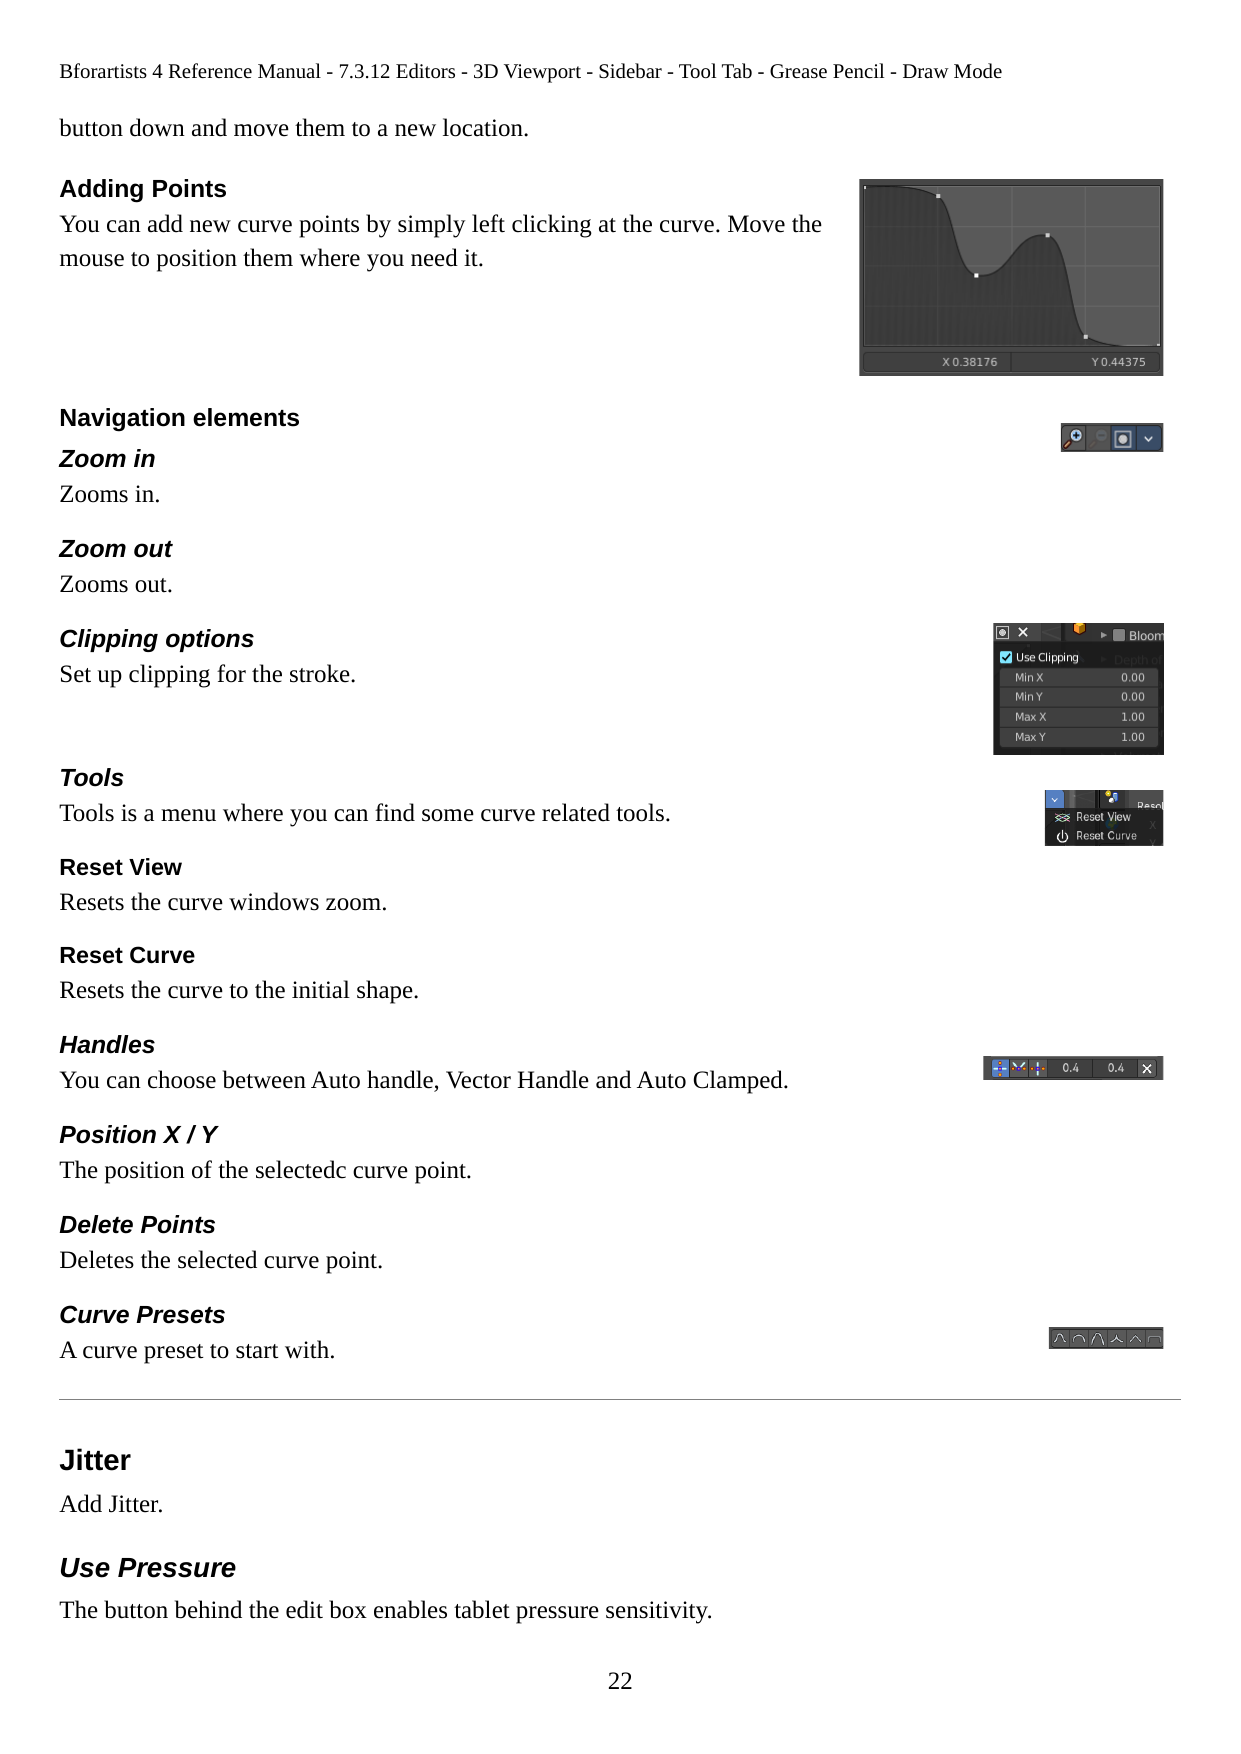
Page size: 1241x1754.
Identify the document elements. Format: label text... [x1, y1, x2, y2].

subtitle Navigation elements [59, 403, 1181, 432]
text You can choose between Auto handle, Vector Handle and Auto Clamped. [59, 1065, 1181, 1094]
subtitle Use Pressure [59, 1551, 1181, 1583]
picture [1048, 1327, 1164, 1349]
picture [1044, 790, 1164, 846]
subtitle Curve Presets [59, 1301, 1181, 1329]
subtitle Reset Curve [59, 942, 1181, 969]
subtitle Reset View [59, 854, 1181, 880]
subtitle Position X / Y [59, 1120, 1181, 1149]
text Add Jitter. [59, 1489, 1181, 1518]
subtitle Clipping options [59, 624, 993, 653]
text Set up clipping for the stroke. [59, 659, 993, 688]
picture [983, 1056, 1164, 1080]
text Tools is a menu where you can find some curve related tools. [59, 798, 1044, 827]
subtitle Tools [59, 763, 1181, 792]
subtitle Handles [59, 1030, 1181, 1059]
picture [1060, 423, 1164, 452]
subtitle Zoom out [59, 534, 1181, 563]
subtitle Delete Points [59, 1211, 1181, 1239]
text Resets the curve to the initial shape. [59, 975, 1181, 1004]
picture [993, 623, 1164, 755]
text Zooms in. [59, 479, 1181, 508]
text The button behind the edit box enables tablet pressure sensitivity. [59, 1595, 1181, 1624]
subtitle Jitter [59, 1443, 1181, 1477]
text button down and move them to a new location. [59, 113, 1181, 141]
text A curve preset to start with. [59, 1335, 1181, 1364]
subtitle Adding Points [59, 174, 1181, 203]
text Zooms out. [59, 569, 1181, 598]
text You can add new curve points by simply left clicking at the curve. Move the mouse to position them where you need it. [59, 209, 859, 272]
subtitle [1164, 624, 1181, 653]
text Resets the curve windows zoom. [59, 887, 1181, 915]
text Deletes the selected curve point. [59, 1245, 1181, 1274]
subtitle Zoom in [59, 444, 1181, 473]
text The position of the selectedc curve point. [59, 1155, 1181, 1184]
picture [859, 179, 1164, 376]
